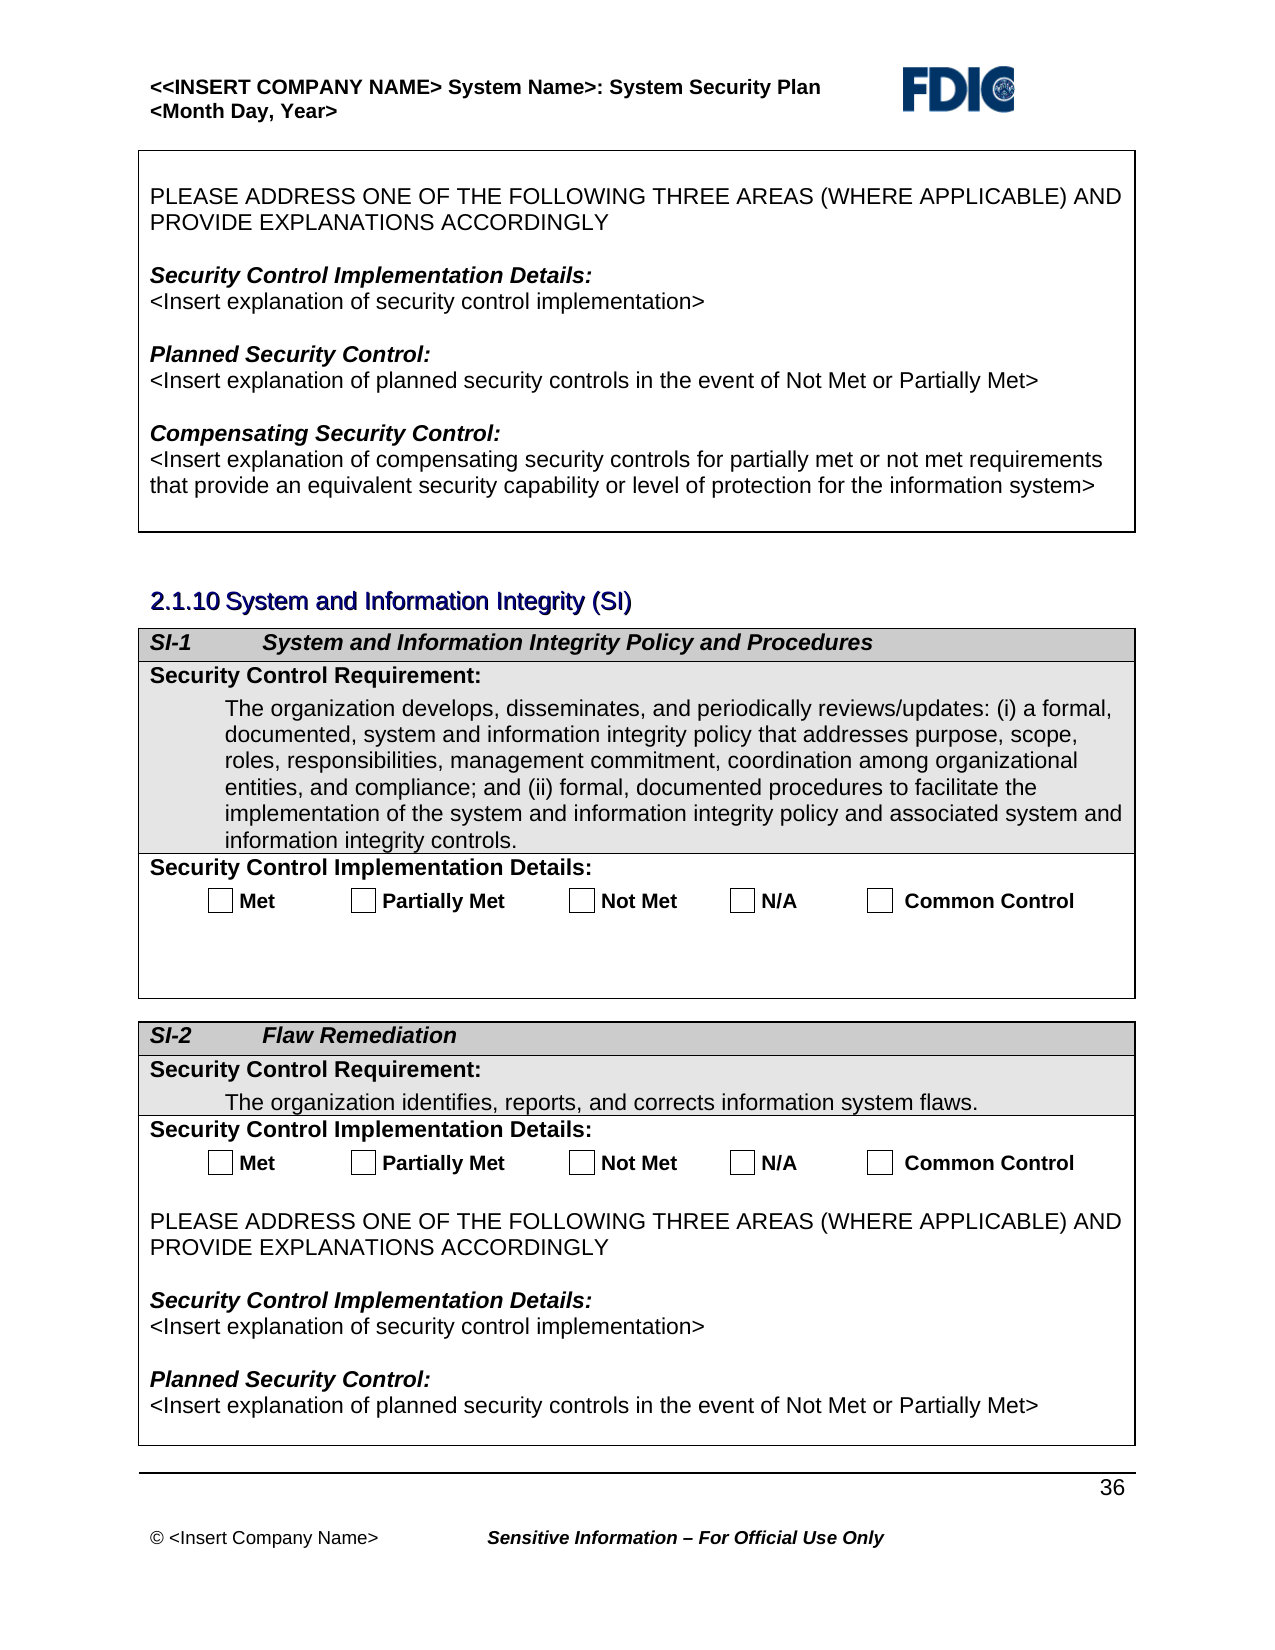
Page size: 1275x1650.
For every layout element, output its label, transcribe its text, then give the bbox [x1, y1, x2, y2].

table_cell PLEASE ADDRESS ONE OF THE FOLLOWING THREE AREAS (WHERE APPLICABLE) AND PROVIDE EXPLANATIONS ACCORDINGLY Security Control Implementation Details: <Insert explanation of security control implementation> Planned Security Control: <Insert explanation of planned security controls in the event of Not Met or Partially Met> Compensating Security Control: <Insert explanation of compensating security controls for partially met or not met requirements that provide an equivalent security capability or level of protection for the information system> [139, 151, 1134, 531]
table_cell Security Control Requirement: [139, 662, 1134, 695]
picture [899, 60, 1021, 120]
table_cell [139, 919, 1134, 998]
table_cell The organization develops, disseminates, and periodically reviews/updates: (i) a formal, documented, system and information integrity policy that addresses purpose, scope, roles, responsibilities, management commitment, coordination among organizational entities, and compliance; and (ii) formal, documented procedures to facilitate the implementation of the system and information integrity policy and associated system and information integrity controls. [139, 695, 1134, 853]
table_cell Security Control Implementation Details: Met Partially Met Not Met N/A Common Control [139, 1116, 1134, 1181]
table_cell [138, 999, 1135, 1021]
table_cell PLEASE ADDRESS ONE OF THE FOLLOWING THREE AREAS (WHERE APPLICABLE) AND PROVIDE EXPLANATIONS ACCORDINGLY Security Control Implementation Details: <Insert explanation of security control implementation> Planned Security Control: <Insert explanation of planned security controls in the event of Not Met or Partially Met> [139, 1181, 1134, 1445]
table_cell SI-2 Flaw Remediation [139, 1023, 1134, 1055]
table_cell Security Control Requirement: [139, 1056, 1134, 1089]
subtitle System and Information Integrity (SI) [150, 586, 1125, 615]
table_cell Security Control Implementation Details: Met Partially Met Not Met N/A Common Control [139, 854, 1134, 919]
table_cell The organization identifies, reports, and corrects information system flaws. [139, 1089, 1134, 1115]
table_header SI-1 System and Information Integrity Policy and Procedures [139, 629, 1134, 661]
